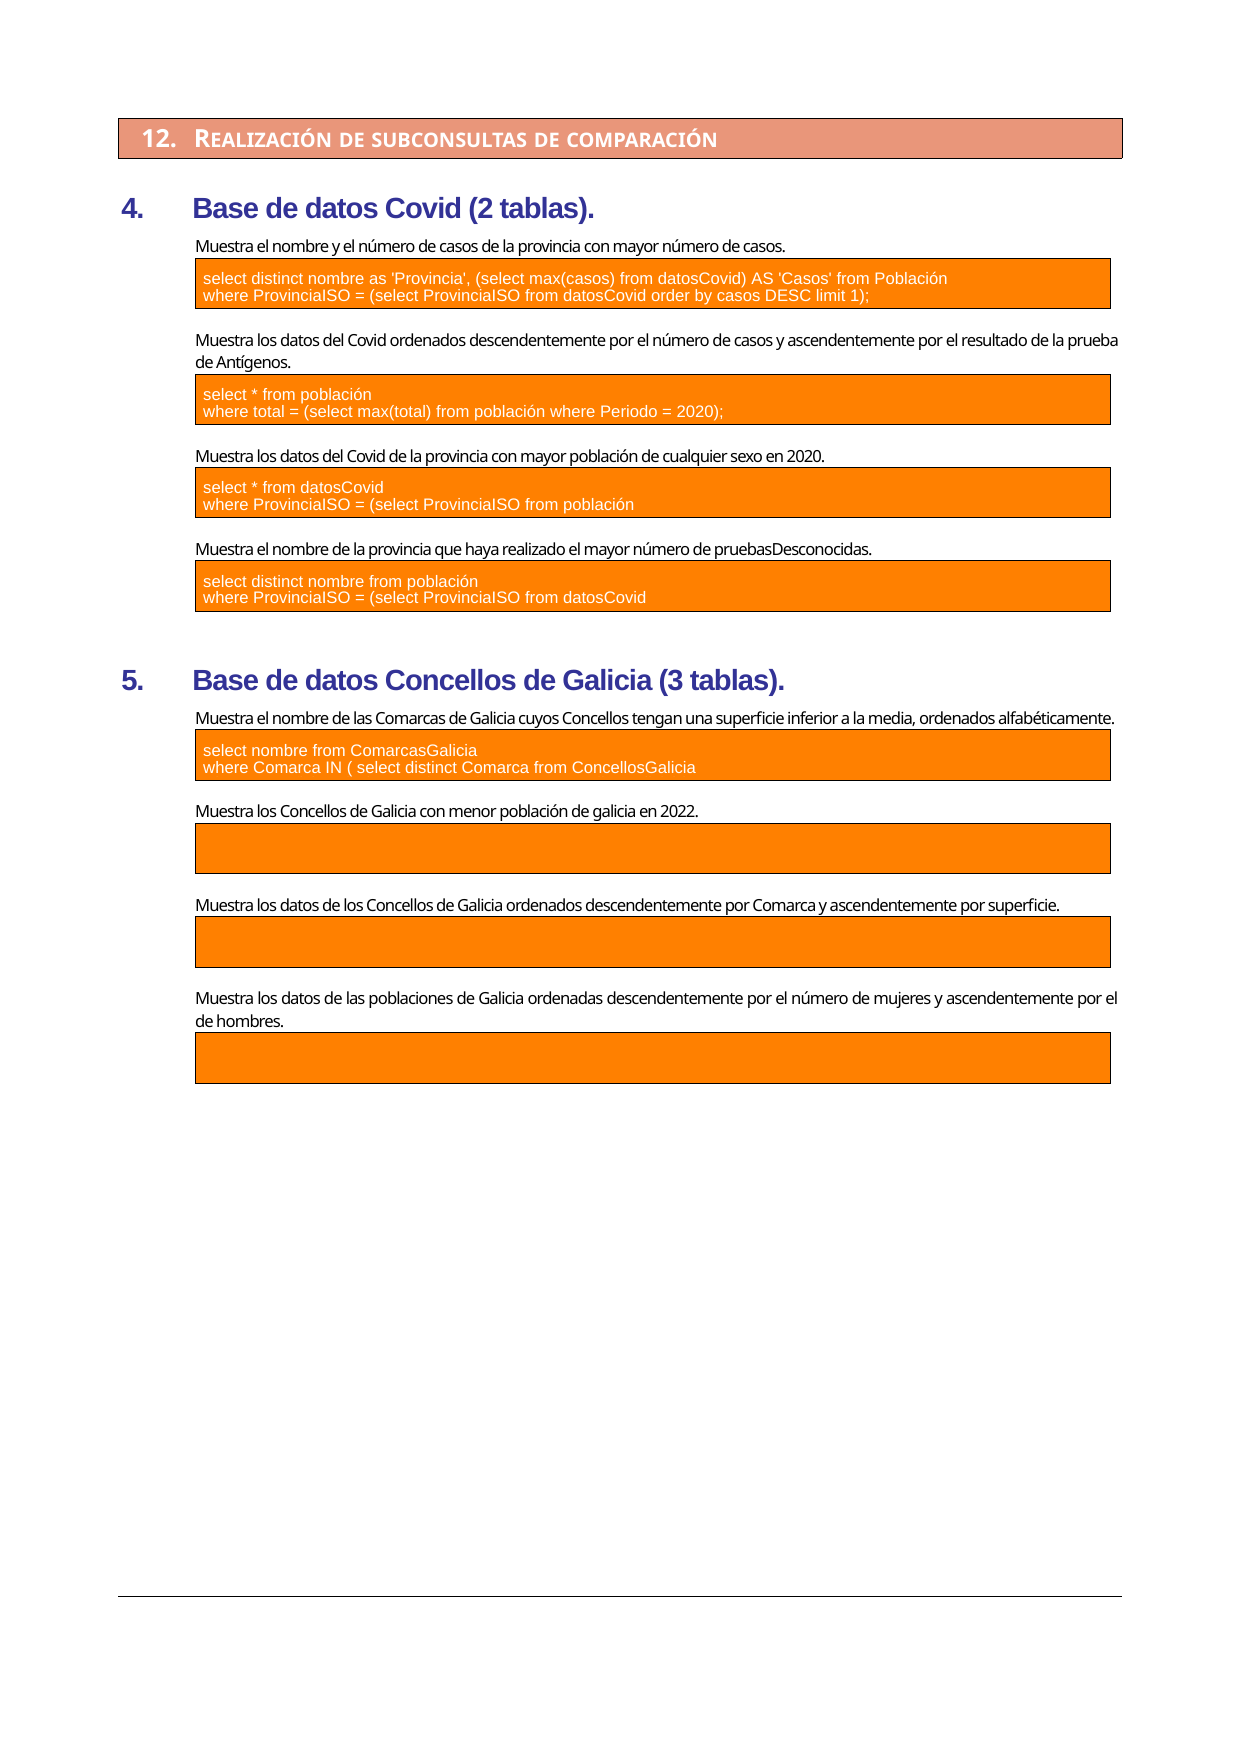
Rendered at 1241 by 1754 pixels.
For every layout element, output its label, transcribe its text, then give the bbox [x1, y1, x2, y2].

text Muestra los datos de los Concellos de Galicia ordenados descendentemente por Comarca y ascendentemente por superficie. [192, 893, 1122, 916]
text 5. Base de datos Concellos de Galicia (3 tablas). [118, 659, 1122, 699]
text 4. Base de datos Covid (2 tablas). [118, 188, 1122, 227]
text Muestra el nombre de las Comarcas de Galicia cuyos Concellos tengan una superficie inferior a la media, ordenados alfabéticamente. [192, 704, 1122, 729]
text Muestra los datos del Covid de la provincia con mayor población de cualquier sexo en 2020. [192, 444, 1122, 467]
text Muestra los datos de las poblaciones de Galicia ordenadas descendentemente por el número de mujeres y ascendentemente por el de hombres. [192, 987, 1122, 1032]
text Muestra los datos del Covid ordenados descendentemente por el número de casos y ascendentemente por el resultado de la prueba de Antígenos. [192, 328, 1122, 374]
text Muestra los Concellos de Galicia con menor población de galicia en 2022. [192, 800, 1122, 823]
text Muestra el nombre y el número de casos de la provincia con mayor número de casos. [192, 232, 1122, 258]
text Muestra el nombre de la provincia que haya realizado el mayor número de pruebasDesconocidas. [192, 537, 1122, 560]
